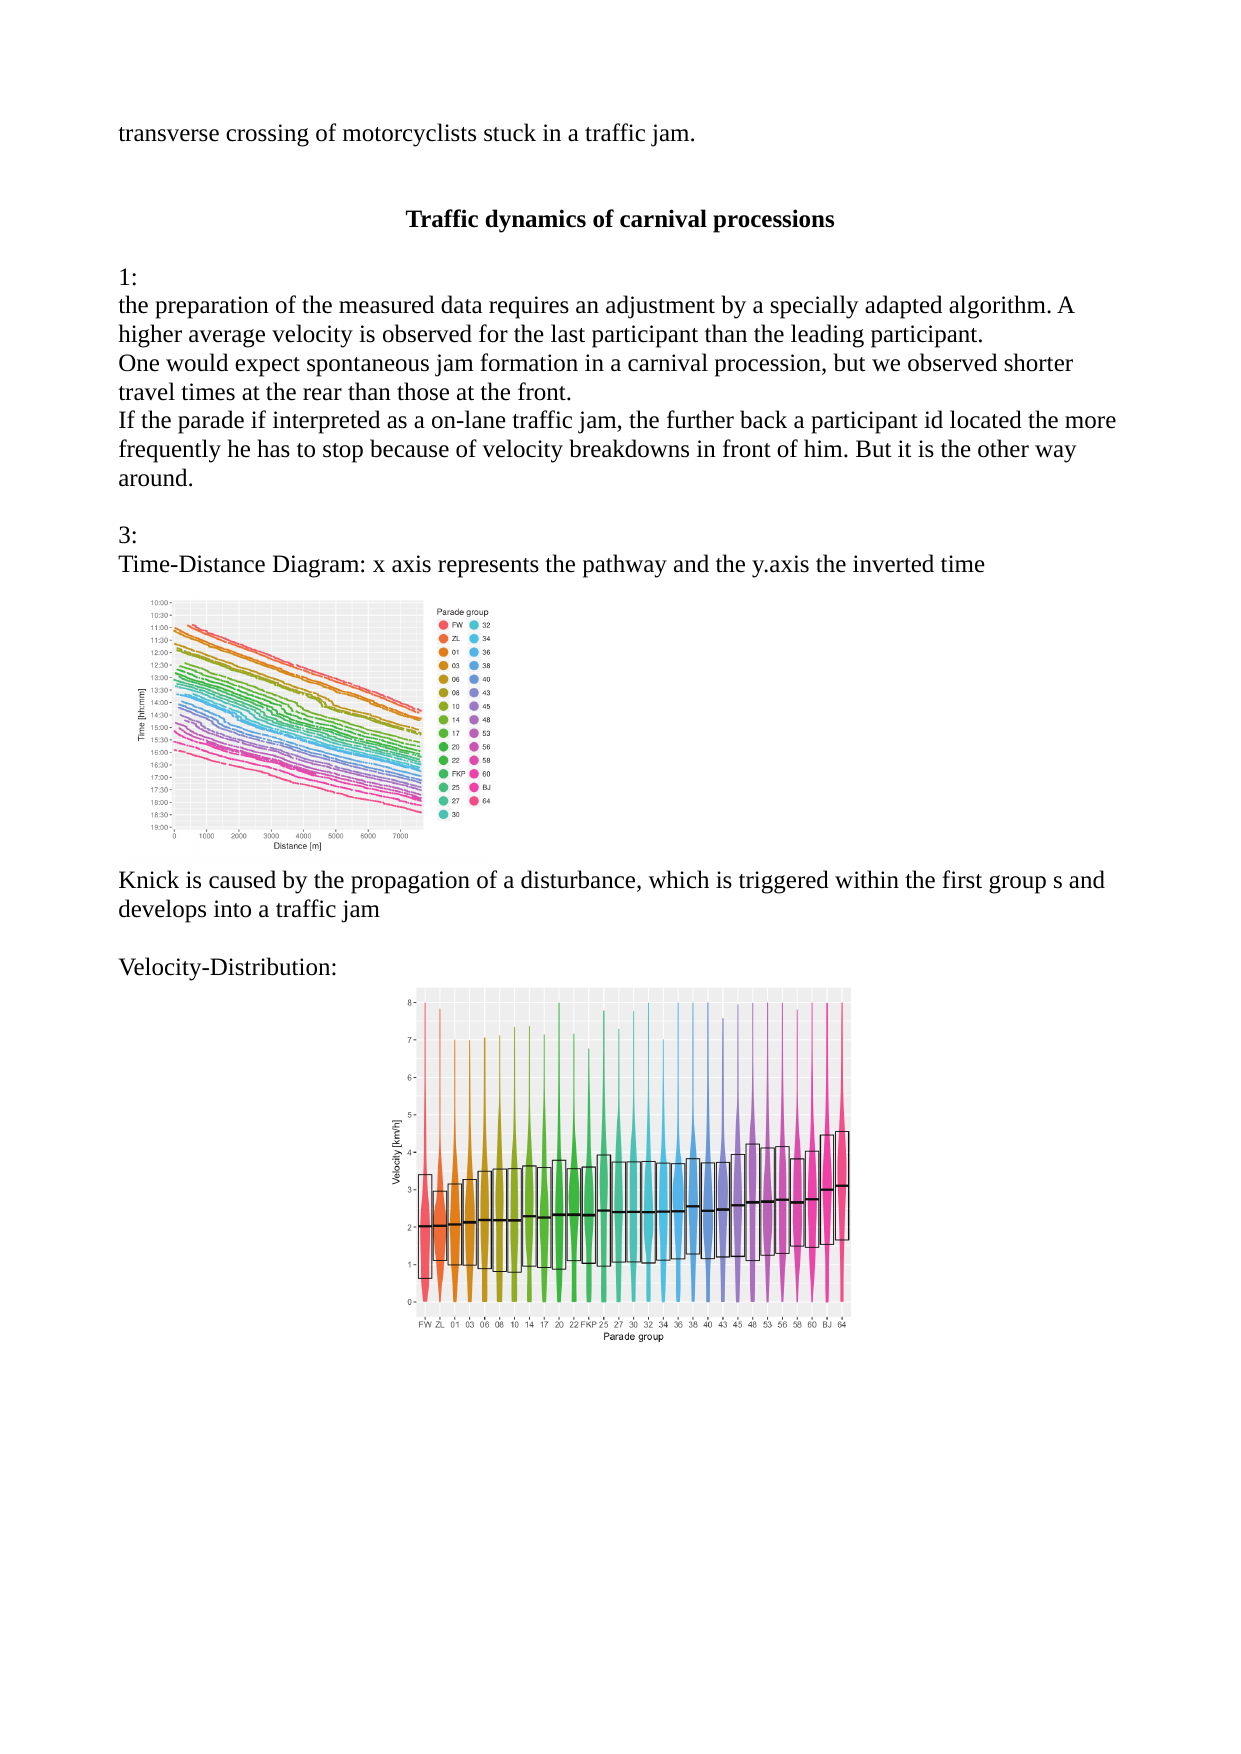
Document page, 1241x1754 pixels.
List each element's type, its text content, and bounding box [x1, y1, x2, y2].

text Velocity-Distribution: [118, 952, 1122, 981]
text the preparation of the measured data requires an adjustment by a specially adapted algorithm. A higher average velocity is observed for the last participant than the leading participant. [118, 291, 1122, 348]
text 3: [118, 521, 1122, 549]
text Knick is caused by the propagation of a disturbance, which is triggered within the first group s and develops into a traffic jam [118, 866, 1122, 923]
text One would expect spontaneous jam formation in a carnival procession, but we observed shorter travel times at the rear than those at the front. [118, 348, 1122, 406]
text Time-Distance Diagram: x axis represents the pathway and the y.axis the inverted time [118, 549, 1122, 578]
text 1: [118, 262, 1122, 291]
text If the parade if interpreted as a on-lane traffic jam, the further back a participant id located the more frequently he has to stop because of velocity breakdowns in front of him. But it is the other way around. [118, 406, 1122, 492]
picture [126, 590, 495, 864]
picture [386, 980, 854, 1360]
text transverse crossing of motorcyclists stuck in a traffic jam. [118, 118, 1122, 147]
text Traffic dynamics of carnival processions [118, 204, 1122, 233]
